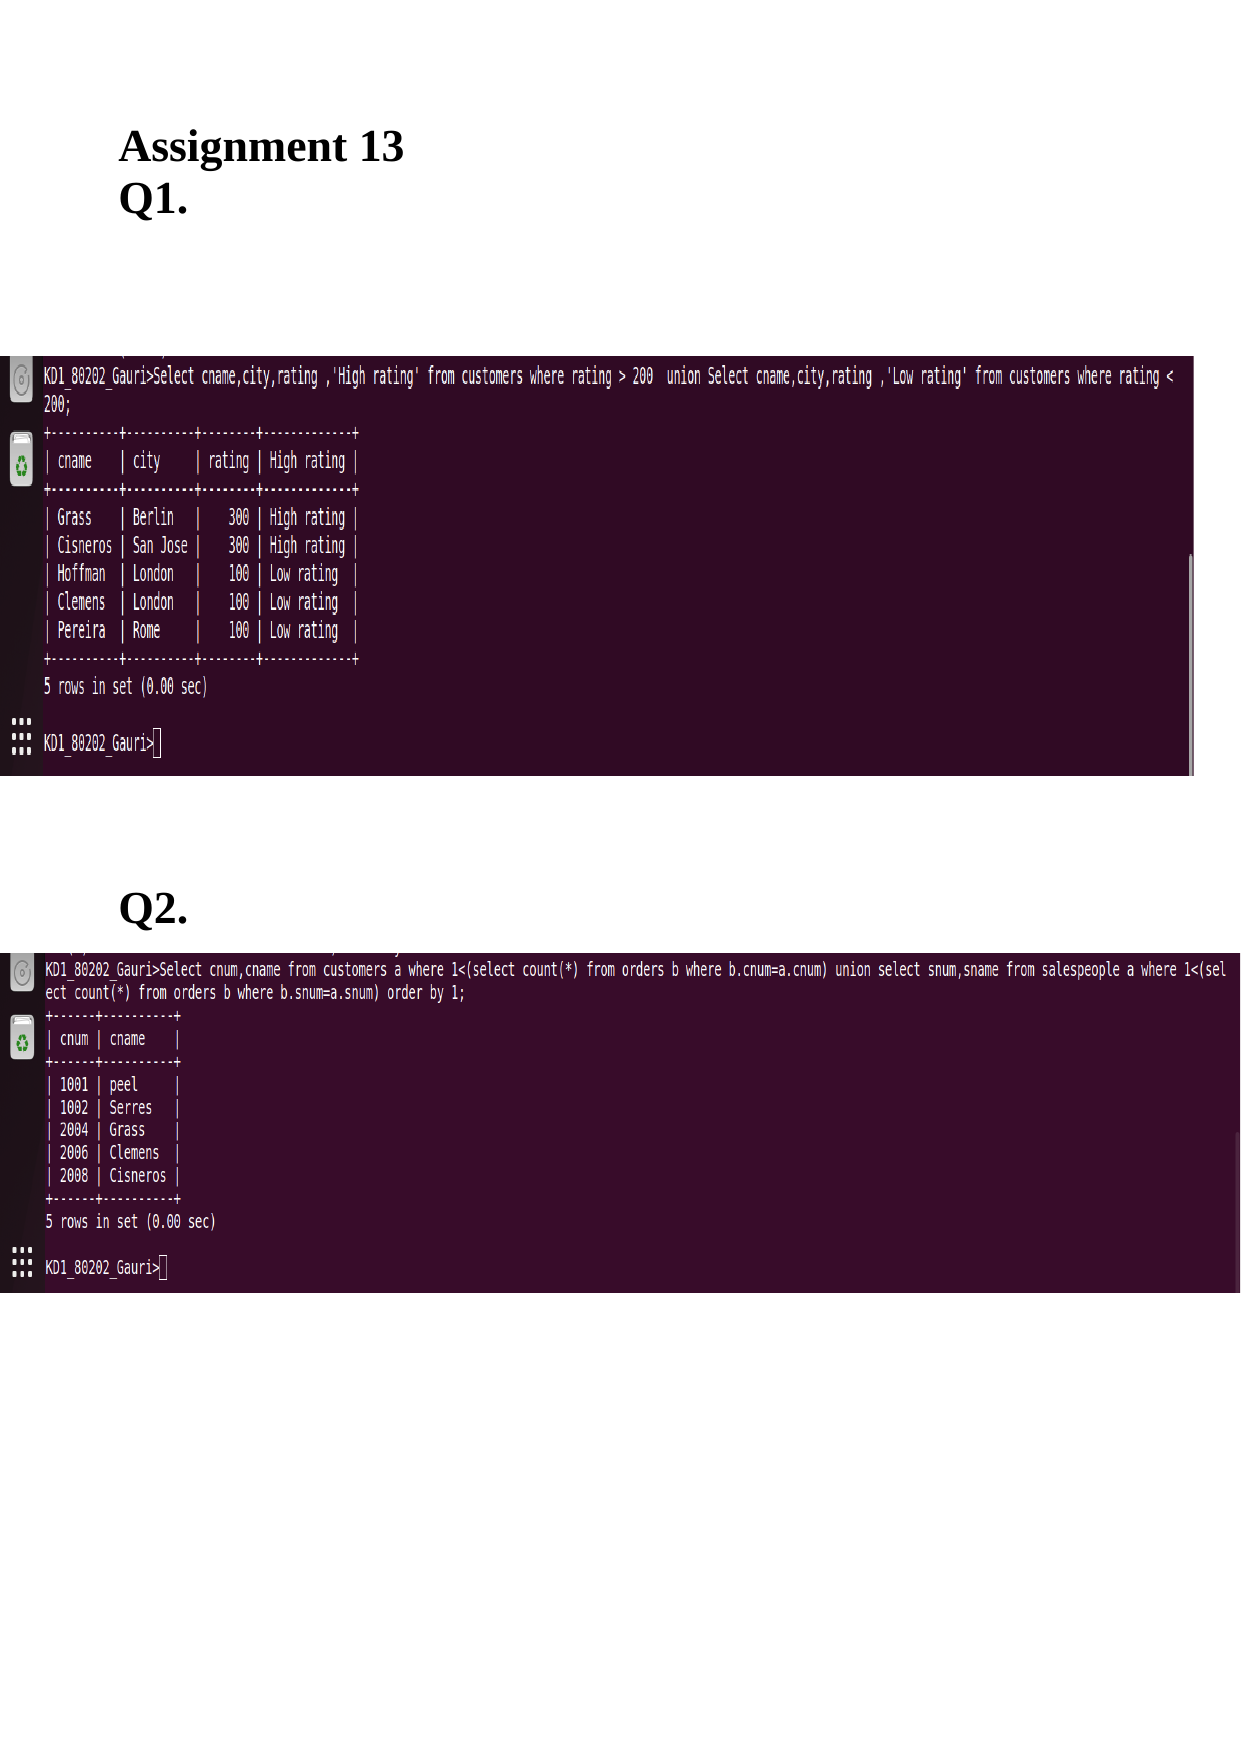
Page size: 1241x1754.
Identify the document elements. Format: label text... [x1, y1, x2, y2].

text Q1. [118, 171, 1122, 223]
text Q2. [118, 881, 1122, 933]
text Assignment 13 [118, 118, 1122, 171]
picture [0, 356, 1194, 776]
picture [0, 953, 1241, 1293]
